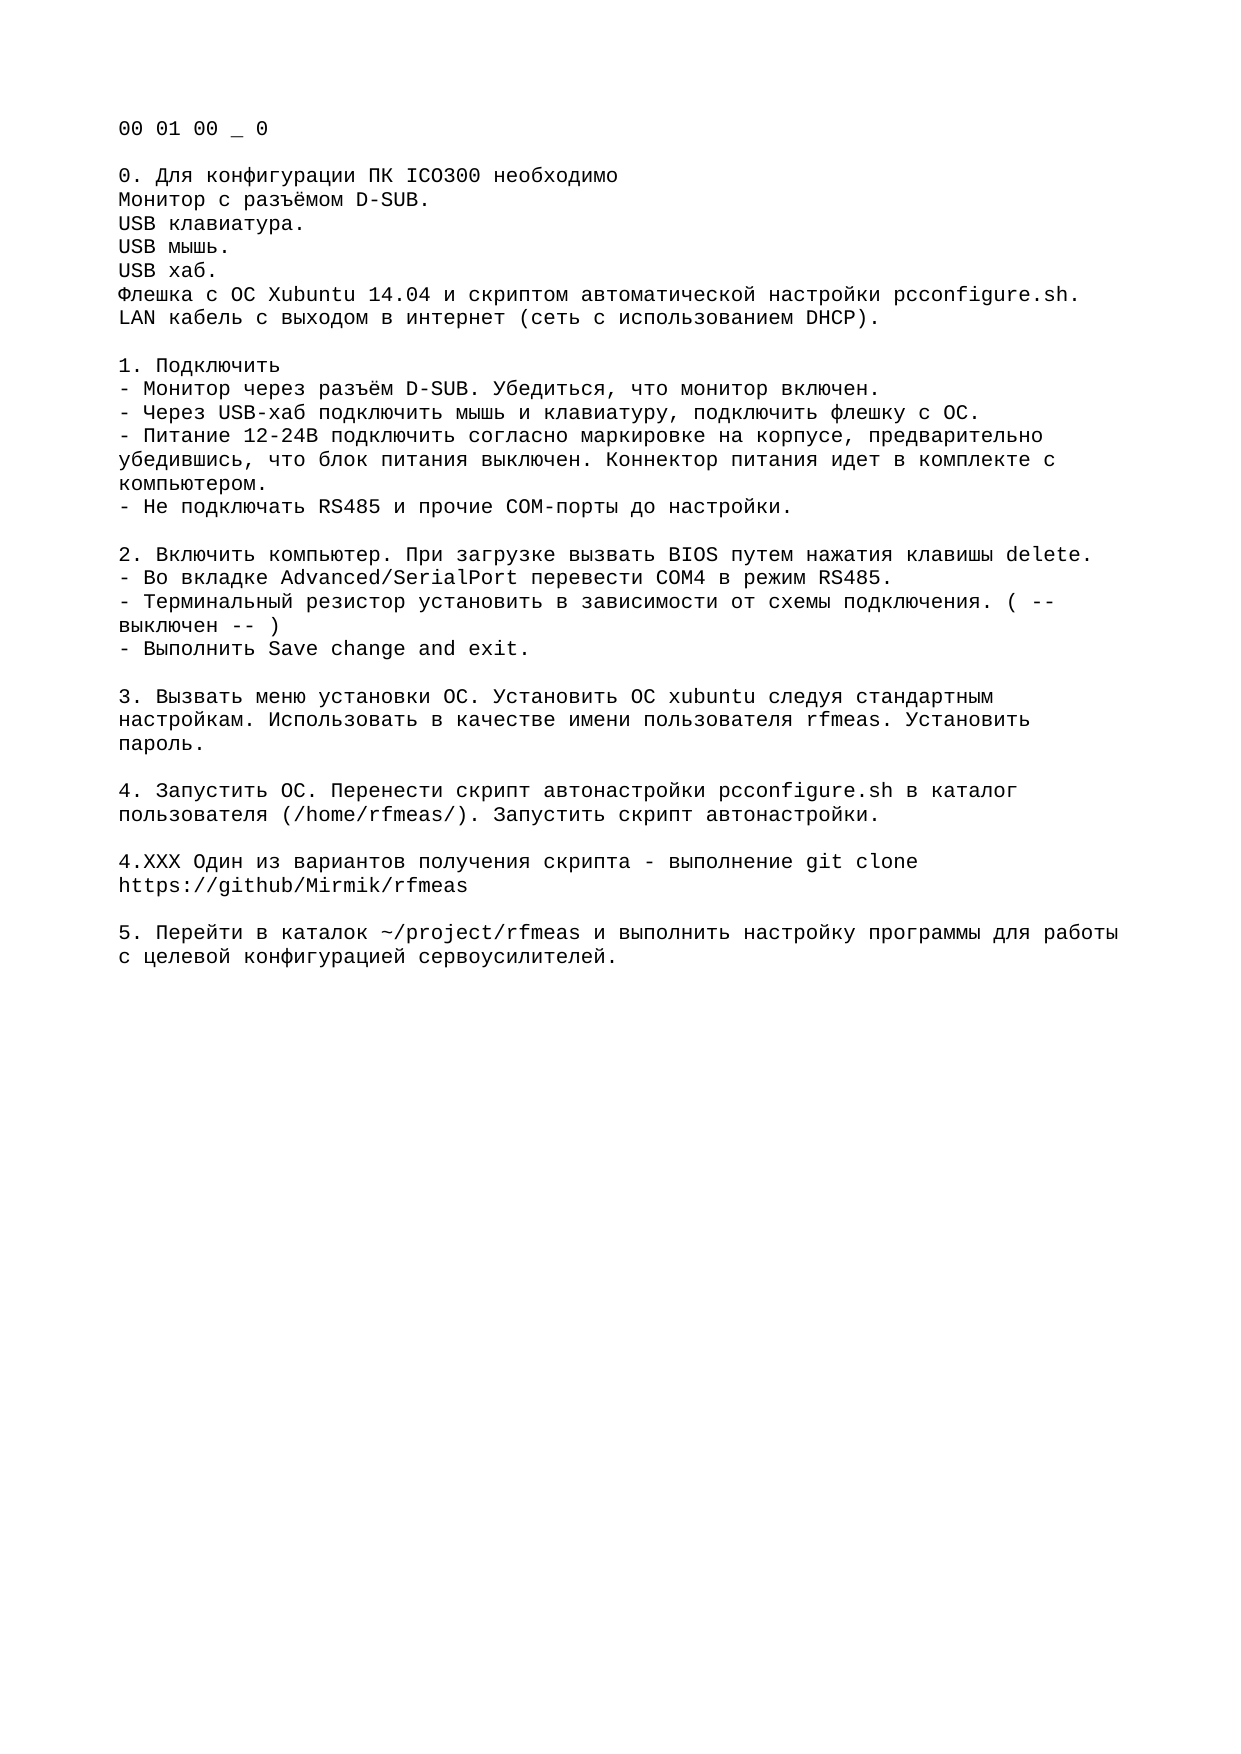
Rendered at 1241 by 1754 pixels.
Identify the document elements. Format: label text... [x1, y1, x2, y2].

text Монитор с разъёмом D-SUB. [118, 189, 1122, 213]
text - Монитор через разъём D-SUB. Убедиться, что монитор включен. [118, 378, 1122, 402]
text - Терминальный резистор установить в зависимости от схемы подключения. ( -- выключен -- ) [118, 591, 1122, 638]
text 00 01 00 _ 0 [118, 118, 1122, 142]
text 5. Перейти в каталок ~/project/rfmeas и выполнить настройку программы для работы с целевой конфигурацией сервоусилителей. [118, 922, 1122, 969]
text 3. Вызвать меню установки ОС. Установить ОС xubuntu следуя стандартным настройкам. Использовать в качестве имени пользователя rfmeas. Установить пароль. [118, 686, 1122, 757]
text 4.XXX Один из вариантов получения скрипта - выполнение git clone https://github/Mirmik/rfmeas [118, 851, 1122, 898]
text 2. Включить компьютер. При загрузке вызвать BIOS путем нажатия клавишы delete. [118, 544, 1122, 567]
text USB хаб. [118, 260, 1122, 284]
text - Выполнить Save change and exit. [118, 638, 1122, 662]
text LAN кабель с выходом в интернет (сеть с использованием DHCP). [118, 307, 1122, 331]
text - Не подключать RS485 и прочие COM-порты до настройки. [118, 496, 1122, 520]
text 4. Запустить ОС. Перенести скрипт автонастройки pcconfigure.sh в каталог пользователя (/home/rfmeas/). Запустить скрипт автонастройки. [118, 780, 1122, 827]
text - Через USB-хаб подключить мышь и клавиатуру, подключить флешку с ОС. [118, 402, 1122, 426]
text Флешка с ОС Xubuntu 14.04 и скриптом автоматической настройки pcconfigure.sh. [118, 284, 1122, 307]
text - Питание 12-24В подключить согласно маркировке на корпусе, предварительно убедившись, что блок питания выключен. Коннектор питания идет в комплекте с компьютером. [118, 426, 1122, 496]
text - Во вкладке Advanced/SerialPort перевести COM4 в режим RS485. [118, 567, 1122, 591]
text 1. Подключить [118, 354, 1122, 378]
text USB мышь. [118, 236, 1122, 260]
text 0. Для конфигурации ПК ICO300 необходимо [118, 165, 1122, 189]
text USB клавиатура. [118, 213, 1122, 236]
